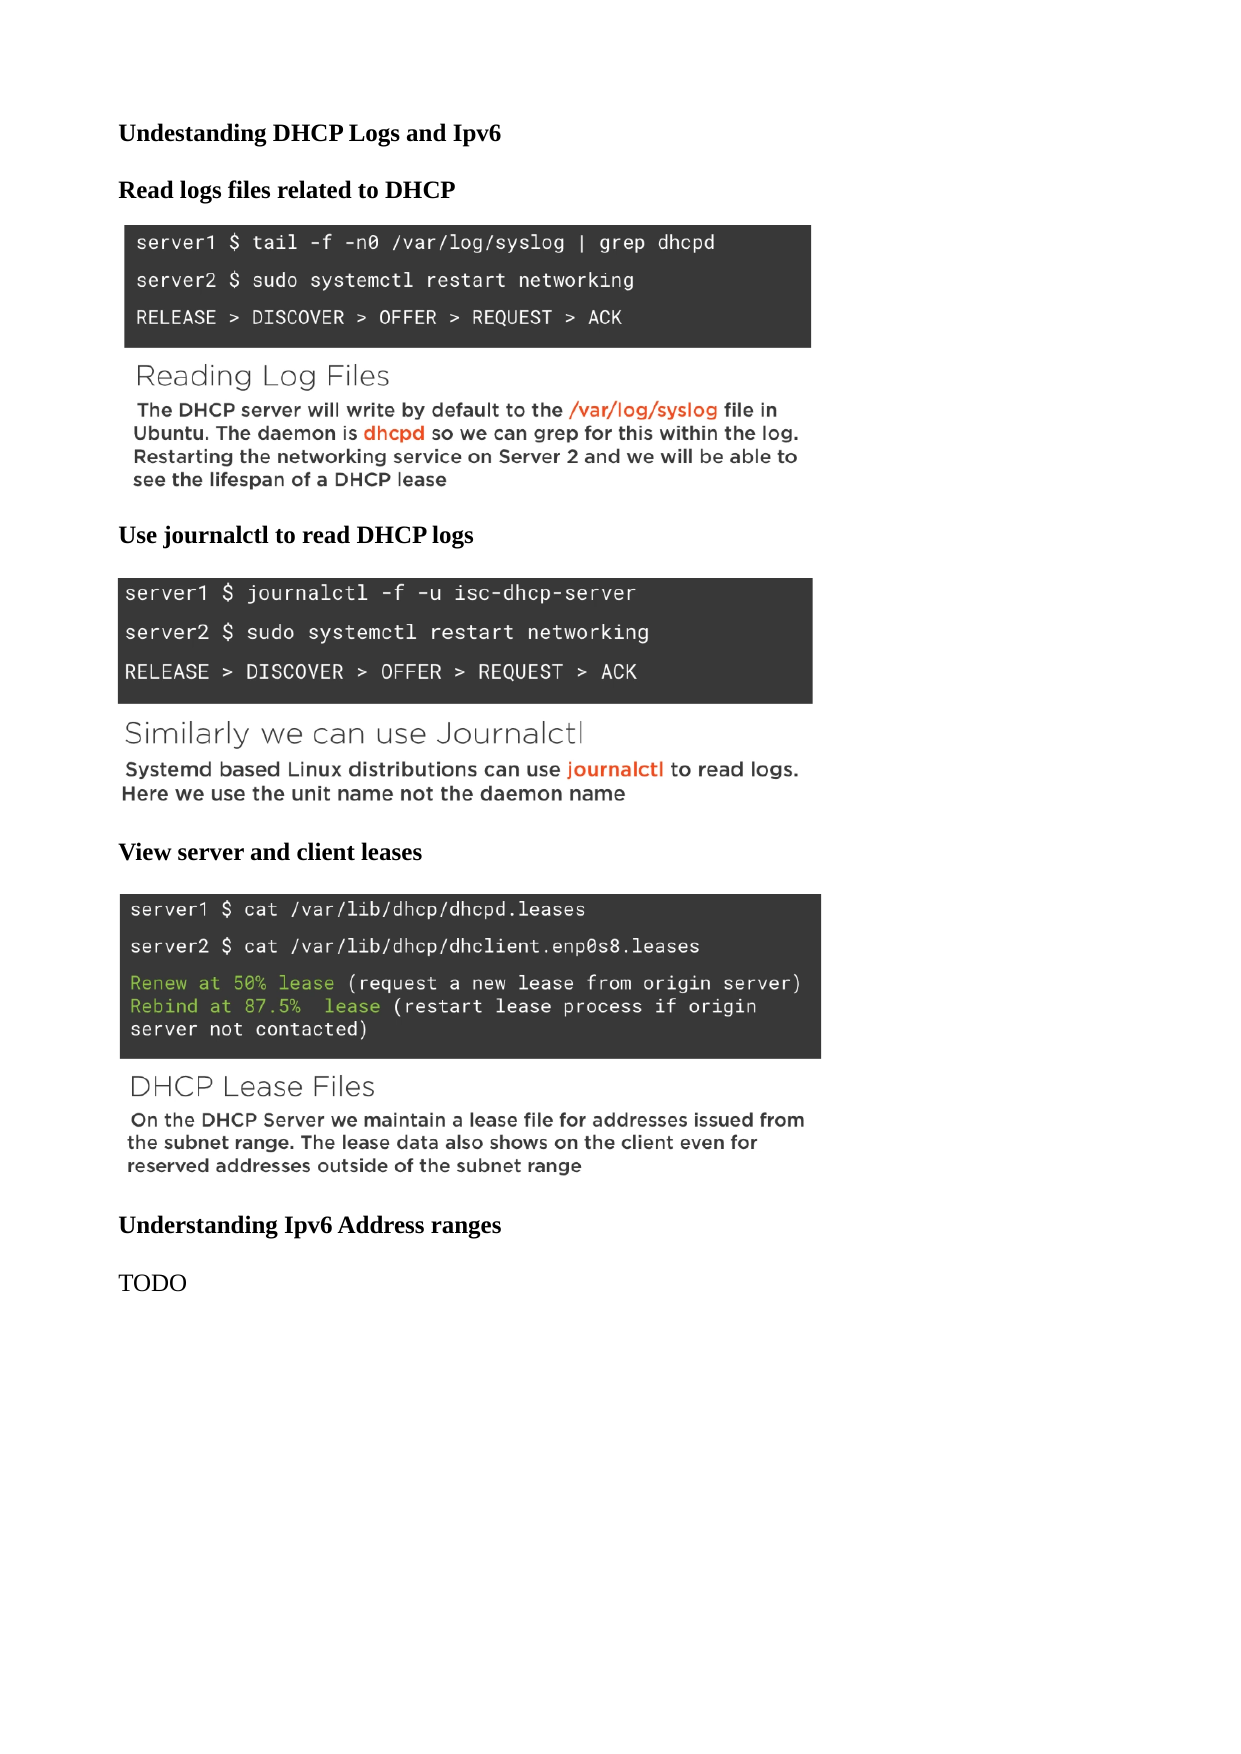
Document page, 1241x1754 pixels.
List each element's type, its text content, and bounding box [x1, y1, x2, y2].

picture [117, 578, 813, 812]
text View server and client leases [118, 837, 1122, 866]
text Use journalctl to read DHCP logs [118, 521, 1122, 549]
text Undestanding DHCP Logs and Ipv6 [118, 118, 1122, 147]
text Read logs files related to DHCP [118, 176, 1122, 204]
picture [119, 894, 822, 1189]
text Understanding Ipv6 Address ranges [118, 1211, 1122, 1239]
picture [124, 225, 812, 503]
text TODO [118, 1268, 1122, 1297]
